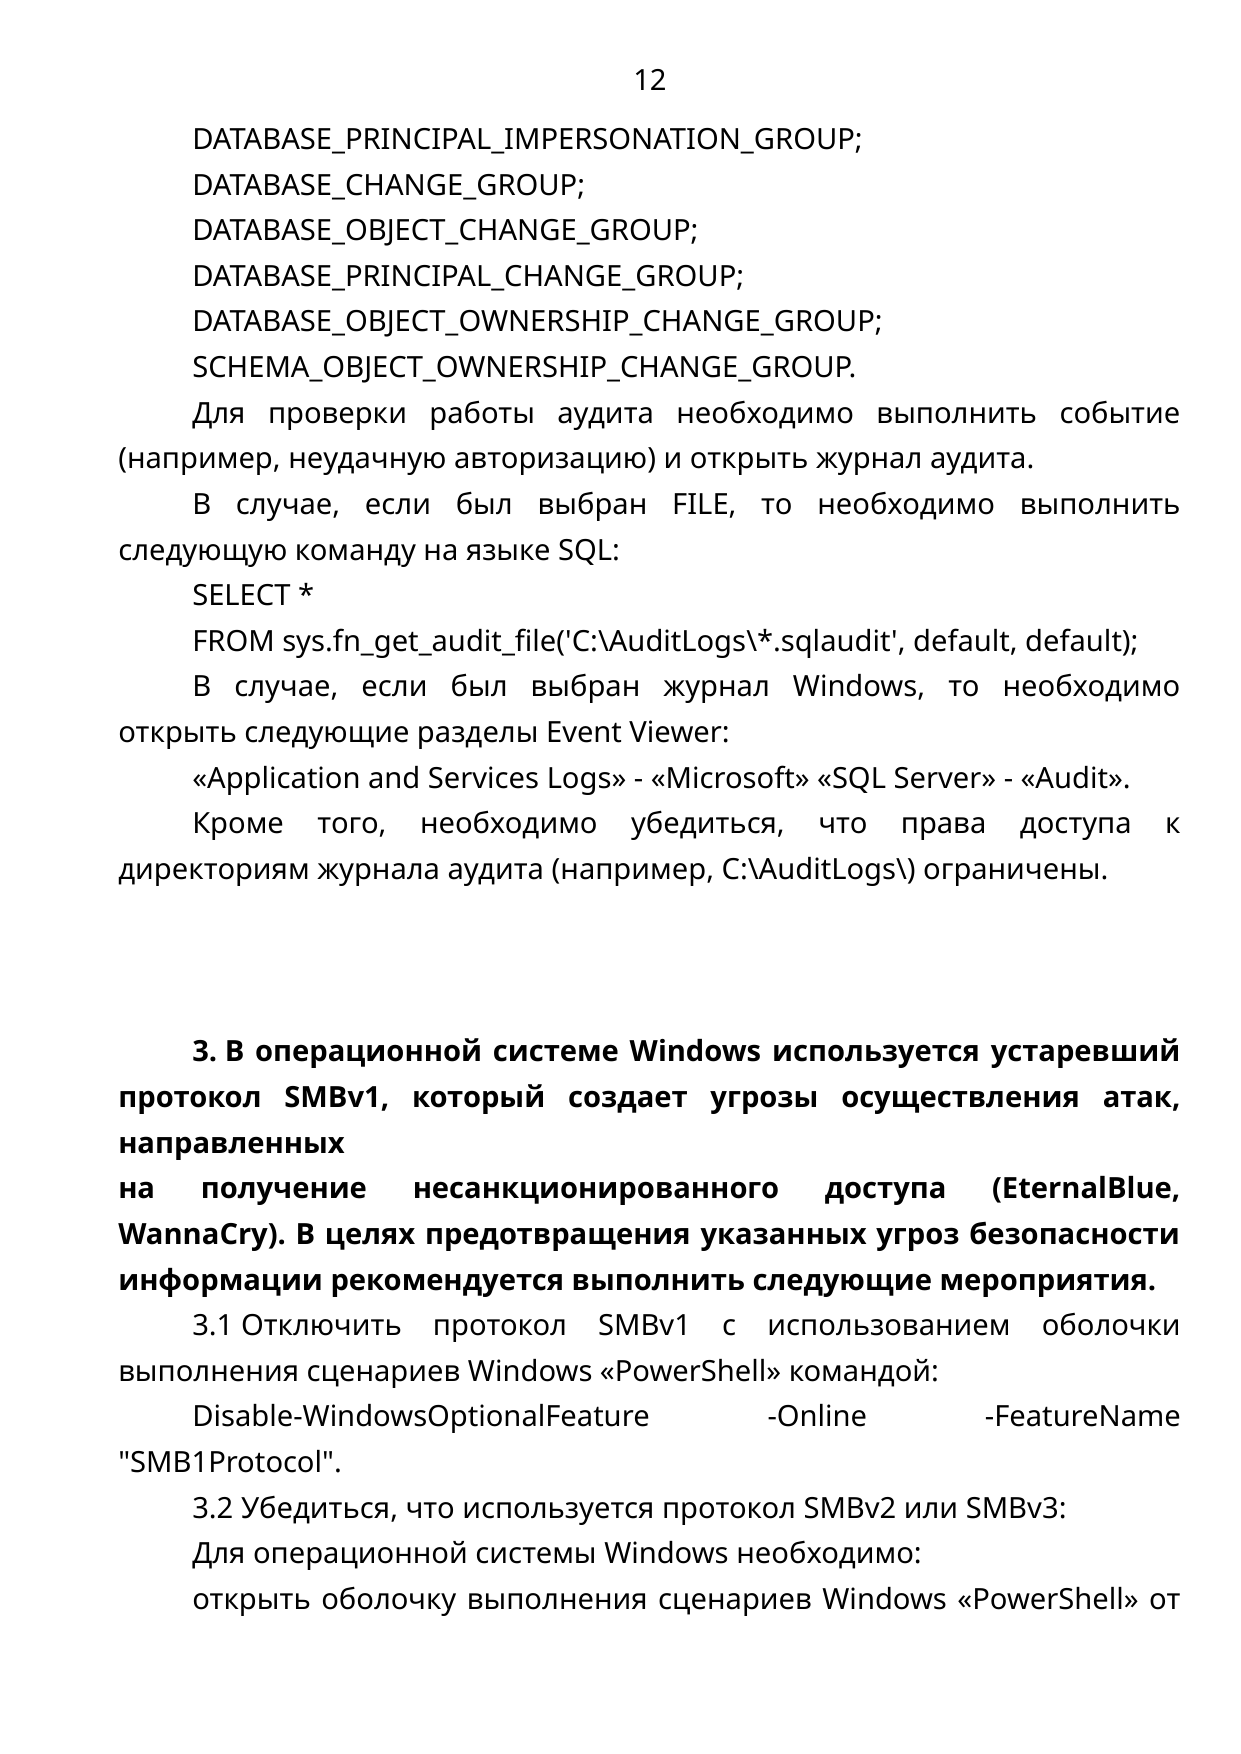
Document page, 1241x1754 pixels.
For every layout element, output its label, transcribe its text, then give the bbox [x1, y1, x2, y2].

text SCHEMA_OBJECT_OWNERSHIP_CHANGE_GROUP. [118, 346, 1181, 386]
text Для операционной системы Windows необходимо: [118, 1532, 1181, 1572]
text В случае, если был выбран FILE, то необходимо выполнить следующую команду на языке SQL: [118, 483, 1181, 568]
text Disable-WindowsOptionalFeature -Online -FeatureName "SMB1Protocol". [118, 1396, 1181, 1481]
text DATABASE_PRINCIPAL_IMPERSONATION_GROUP; [118, 118, 1181, 158]
text Кроме того, необходимо убедиться, что права доступа к директориям журнала аудита (например, C:\AuditLogs\) ограничены. [118, 802, 1181, 888]
text Для проверки работы аудита необходимо выполнить событие (например, неудачную авторизацию) и открыть журнал аудита. [118, 392, 1181, 477]
text открыть оболочку выполнения сценариев Windows «PowerShell» от [118, 1578, 1181, 1618]
text 3.1 Отключить протокол SMBv1 с использованием оболочки выполнения сценариев Windows «PowerShell» командой: [118, 1304, 1181, 1390]
text DATABASE_OBJECT_CHANGE_GROUP; [118, 209, 1181, 249]
text 3. В операционной системе Windows используется устаревший протокол SMBv1, который создает угрозы осуществления атак, направленных на получение несанкционированного доступа (EternalBlue, WannaCry). В целях предотвращения указанных угроз безопасности информации рекомендуется выполнить следующие мероприятия. [118, 1031, 1181, 1298]
text В случае, если был выбран журнал Windows, то необходимо открыть следующие разделы Event Viewer: [118, 666, 1181, 751]
text 3.2 Убедиться, что используется протокол SMBv2 или SMBv3: [118, 1487, 1181, 1527]
text DATABASE_OBJECT_OWNERSHIP_CHANGE_GROUP; [118, 301, 1181, 340]
text DATABASE_PRINCIPAL_CHANGE_GROUP; [118, 255, 1181, 295]
text SELECT * [118, 574, 1181, 614]
text FROM sys.fn_get_audit_file('C:\AuditLogs\*.sqlaudit', default, default); [118, 620, 1181, 660]
text «Application and Services Logs» - «Microsoft» «SQL Server» - «Audit». [118, 757, 1181, 797]
text DATABASE_CHANGE_GROUP; [118, 164, 1181, 203]
